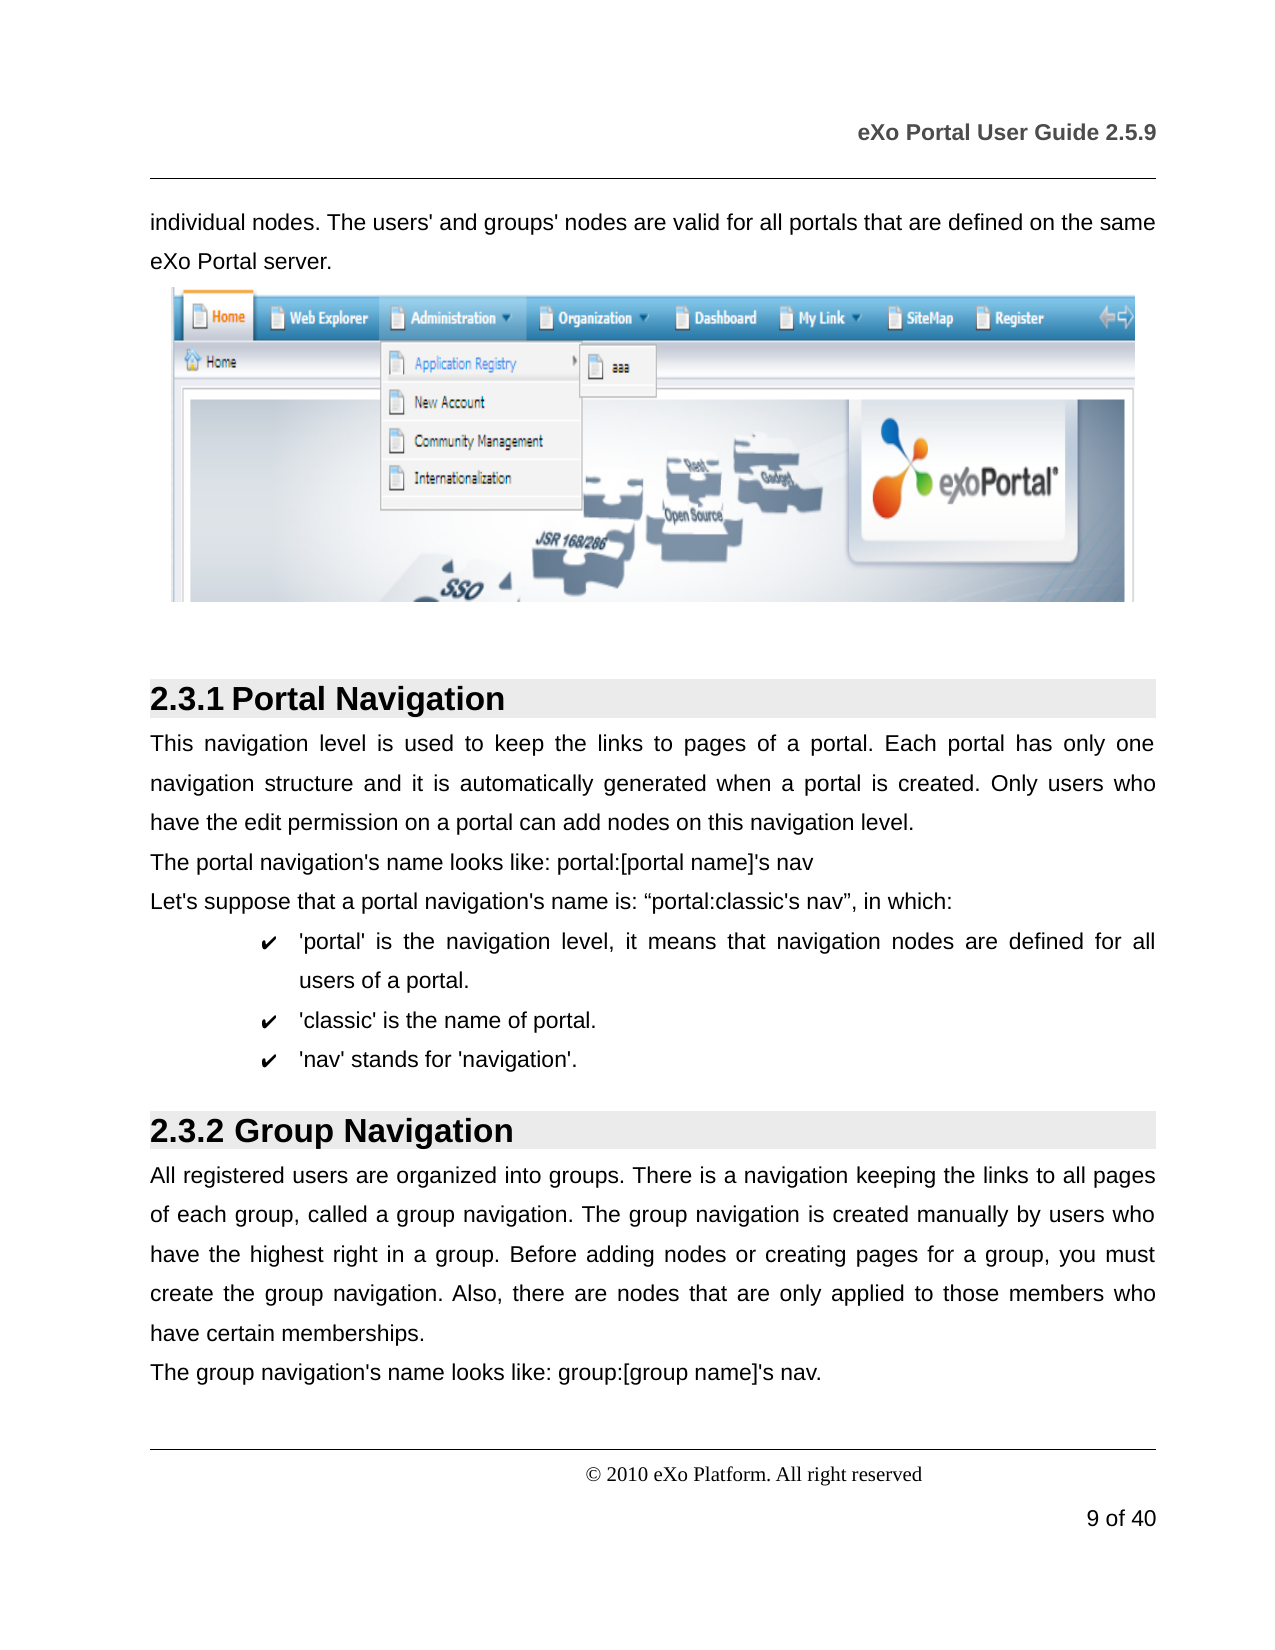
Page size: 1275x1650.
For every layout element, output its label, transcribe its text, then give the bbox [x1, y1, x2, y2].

picture [171, 287, 1135, 602]
text Let's suppose that a portal navigation's name is: “portal:classic's nav”, in which: [150, 888, 1156, 914]
text The group navigation's name looks like: group:[group name]'s nav. [150, 1359, 1156, 1385]
text individual nodes. The users' and groups' nodes are valid for all portals that are defined on the same eXo Portal server. [150, 208, 1156, 274]
text The portal navigation's name looks like: portal:[portal name]'s nav [150, 849, 1156, 875]
text All registered users are organized into groups. There is a navigation keeping the links to all pages of each group, called a group navigation. The group navigation is created manually by users who have the highest right in a group. Before adding nodes or creating pages for a group, you must create the group navigation. Also, there are nodes that are only applied to those members who have certain memberships. [150, 1162, 1156, 1346]
list 'nav' stands for 'navigation'. [261, 1046, 1156, 1072]
list 'portal' is the navigation level, it means that navigation nodes are defined for all users of a portal. [261, 928, 1156, 993]
text This navigation level is used to keep the links to pages of a portal. Each portal has only one navigation structure and it is automatically generated when a portal is created. Only users who have the edit permission on a portal can add nodes on this navigation level. [150, 730, 1156, 836]
list 'classic' is the name of portal. [261, 1007, 1156, 1033]
subtitle Group Navigation [150, 1111, 1156, 1149]
subtitle Portal Navigation [150, 679, 1156, 718]
